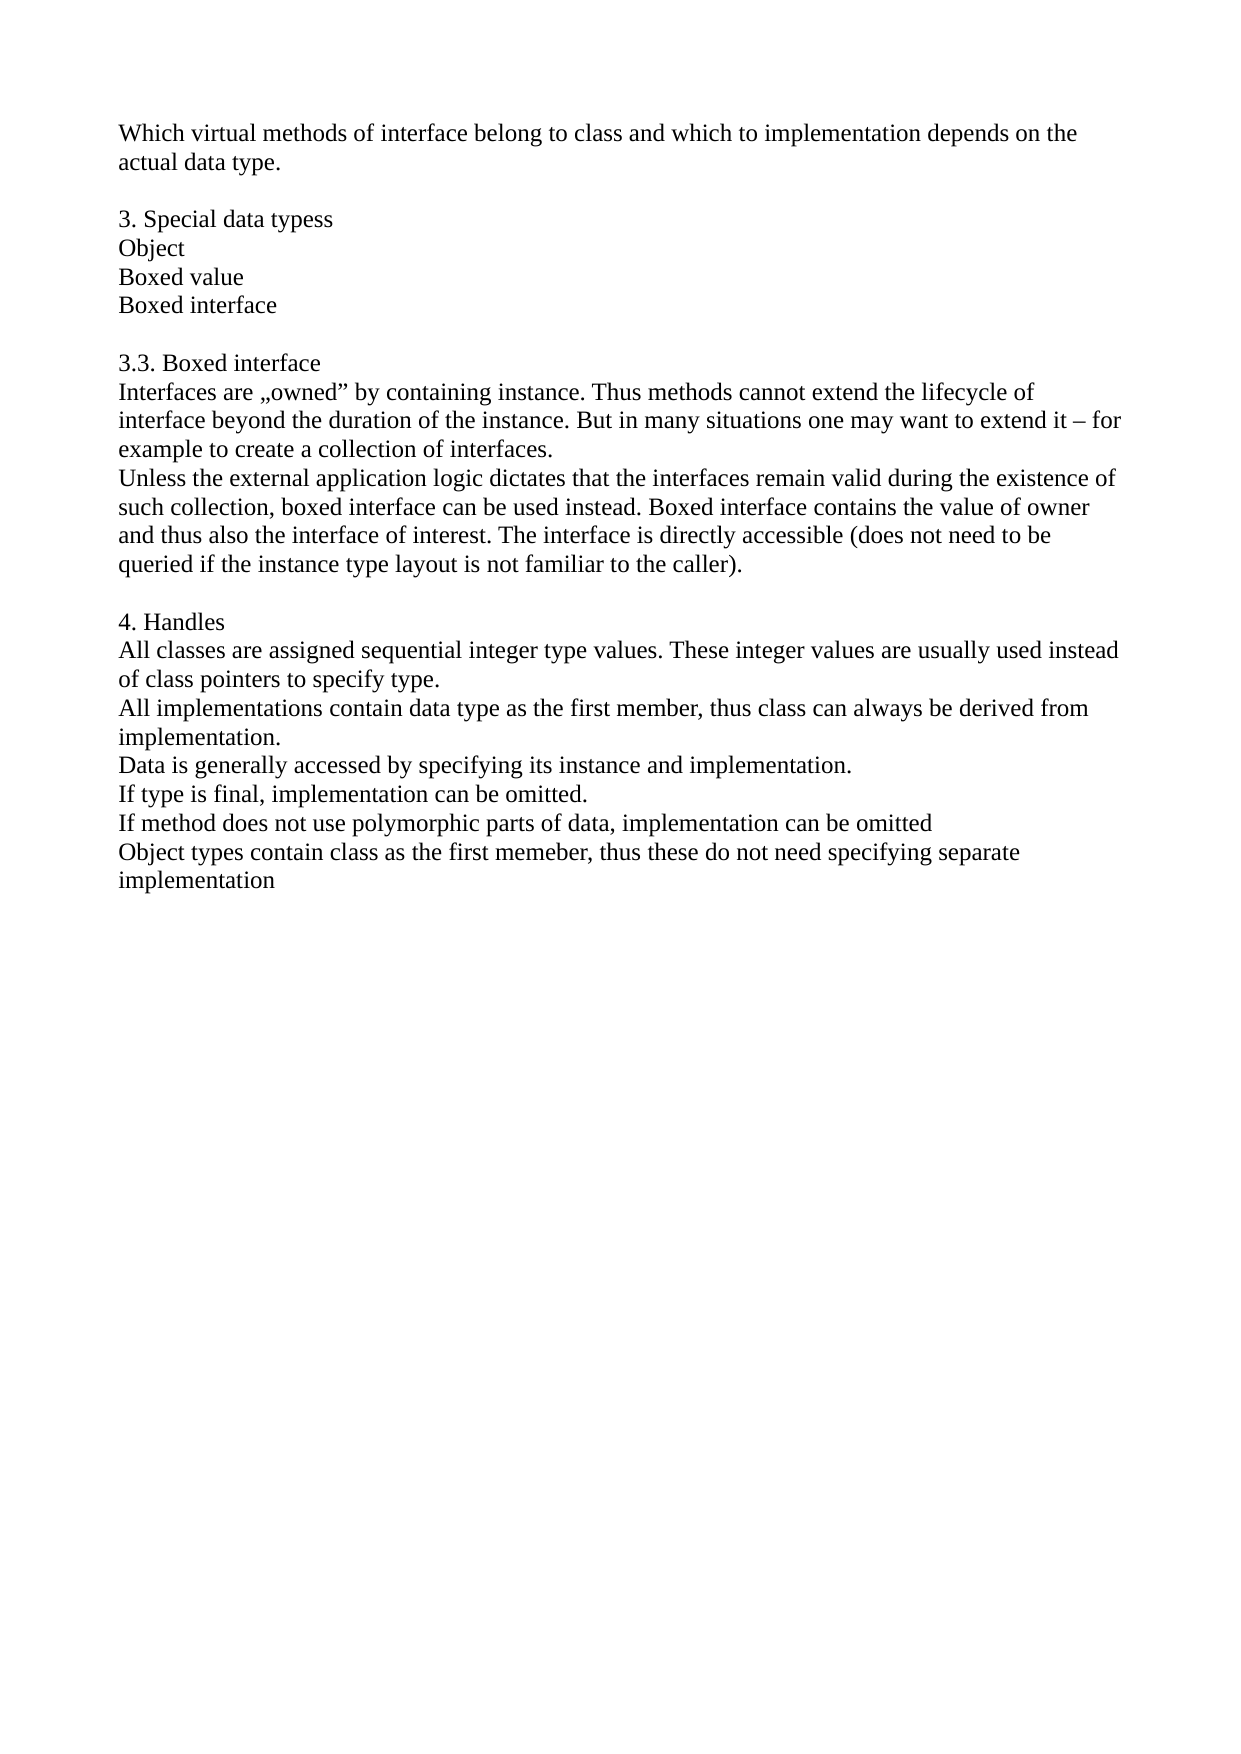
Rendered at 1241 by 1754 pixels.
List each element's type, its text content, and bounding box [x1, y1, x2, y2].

text All implementations contain data type as the first member, thus class can always be derived from implementation. [118, 693, 1122, 751]
text Which virtual methods of interface belong to class and which to implementation depends on the actual data type. [118, 118, 1122, 176]
text Interfaces are „owned” by containing instance. Thus methods cannot extend the lifecycle of interface beyond the duration of the instance. But in many situations one may want to extend it – for example to create a collection of interfaces. [118, 377, 1122, 463]
text If method does not use polymorphic parts of data, implementation can be omitted [118, 808, 1122, 837]
text Boxed value [118, 262, 1122, 291]
text Unless the external application logic dictates that the interfaces remain valid during the existence of such collection, boxed interface can be used instead. Boxed interface contains the value of owner and thus also the interface of interest. The interface is directly accessible (does not need to be queried if the instance type layout is not familiar to the caller). [118, 463, 1122, 578]
text If type is final, implementation can be omitted. [118, 779, 1122, 808]
text 4. Handles [118, 607, 1122, 636]
text Data is generally accessed by specifying its instance and implementation. [118, 751, 1122, 779]
text Object types contain class as the first memeber, thus these do not need specifying separate implementation [118, 837, 1122, 894]
text 3.3. Boxed interface [118, 348, 1122, 377]
text Object [118, 233, 1122, 262]
text All classes are assigned sequential integer type values. These integer values are usually used instead of class pointers to specify type. [118, 636, 1122, 693]
text 3. Special data typess [118, 204, 1122, 233]
text Boxed interface [118, 291, 1122, 319]
